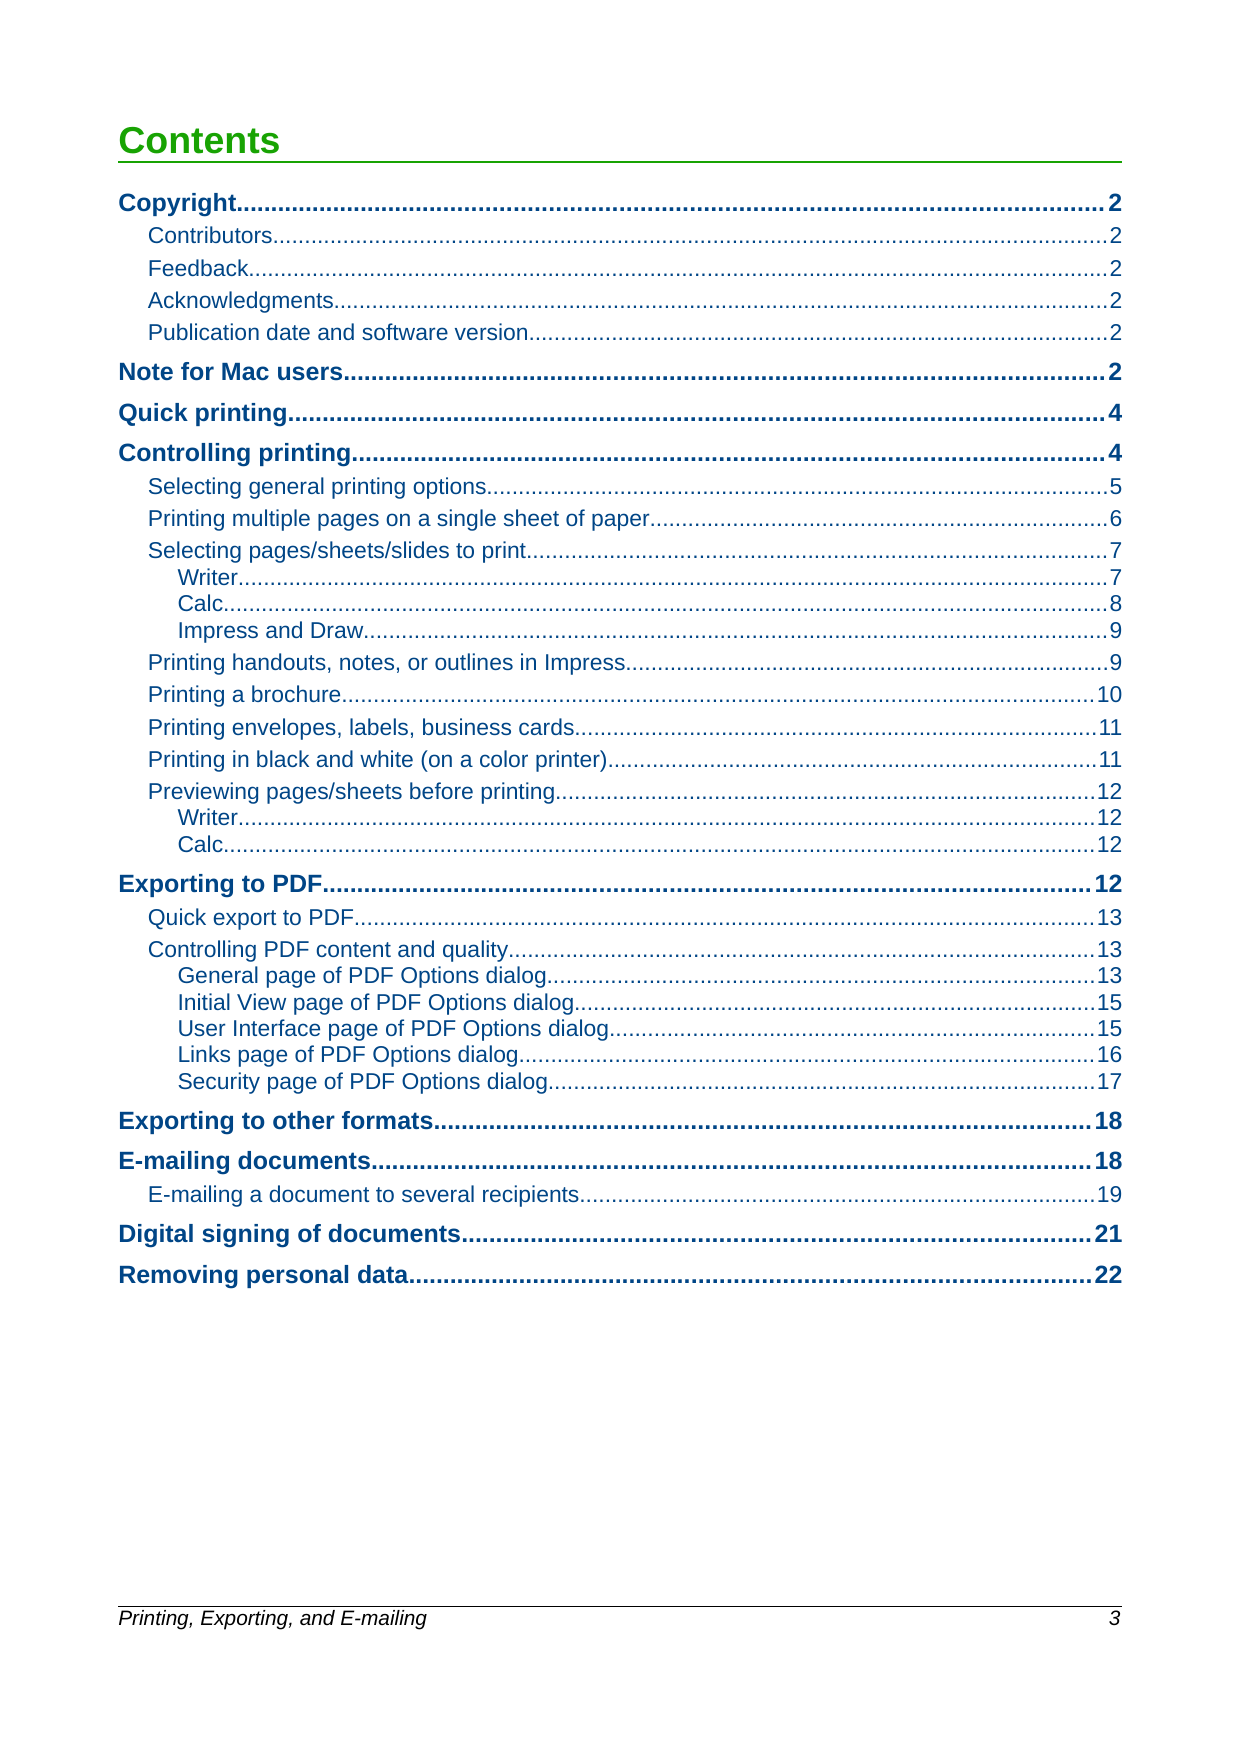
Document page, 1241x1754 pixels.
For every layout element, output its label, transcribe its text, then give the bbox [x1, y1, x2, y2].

text Exporting to other formats 18 [118, 1106, 1122, 1134]
text Acknowledgments 2 [148, 287, 1122, 313]
text Contributors 2 [148, 222, 1122, 248]
text Printing in black and white (on a color printer) 11 [148, 746, 1122, 772]
text Printing handouts, notes, or outlines in Impress 9 [148, 649, 1122, 675]
text Printing envelopes, labels, business cards 11 [148, 713, 1122, 740]
text Removing personal data 22 [118, 1259, 1122, 1288]
text Links page of PDF Options dialog 16 [177, 1041, 1122, 1068]
text Quick export to PDF 13 [148, 903, 1122, 930]
text Selecting general printing options 5 [148, 473, 1122, 499]
text User Interface page of PDF Options dialog 15 [177, 1015, 1122, 1041]
text Calc 8 [177, 590, 1122, 617]
text Exporting to PDF 12 [118, 869, 1122, 898]
text Note for Mac users 2 [118, 357, 1122, 386]
text Printing multiple pages on a single sheet of paper 6 [148, 505, 1122, 532]
text Copyright 2 [118, 187, 1122, 216]
text Publication date and software version 2 [148, 319, 1122, 345]
text Writer 12 [177, 804, 1122, 831]
text Feedback 2 [148, 254, 1122, 281]
text Previewing pages/sheets before printing 12 [148, 778, 1122, 804]
text Controlling printing 4 [118, 438, 1122, 467]
text General page of PDF Options dialog 13 [177, 962, 1122, 988]
text Initial View page of PDF Options dialog 15 [177, 988, 1122, 1015]
text Selecting pages/sheets/slides to print 7 [148, 537, 1122, 564]
text Security page of PDF Options dialog 17 [177, 1068, 1122, 1094]
text Controlling PDF content and quality 13 [148, 936, 1122, 962]
text Calc 12 [177, 831, 1122, 857]
text E-mailing documents 18 [118, 1146, 1122, 1175]
text Quick printing 4 [118, 398, 1122, 426]
text Writer 7 [177, 564, 1122, 590]
text E-mailing a document to several recipients 19 [148, 1181, 1122, 1207]
text Contents [118, 118, 1122, 161]
text Digital signing of documents 21 [118, 1219, 1122, 1248]
text Printing a brochure 10 [148, 681, 1122, 707]
text Impress and Draw 9 [177, 617, 1122, 643]
